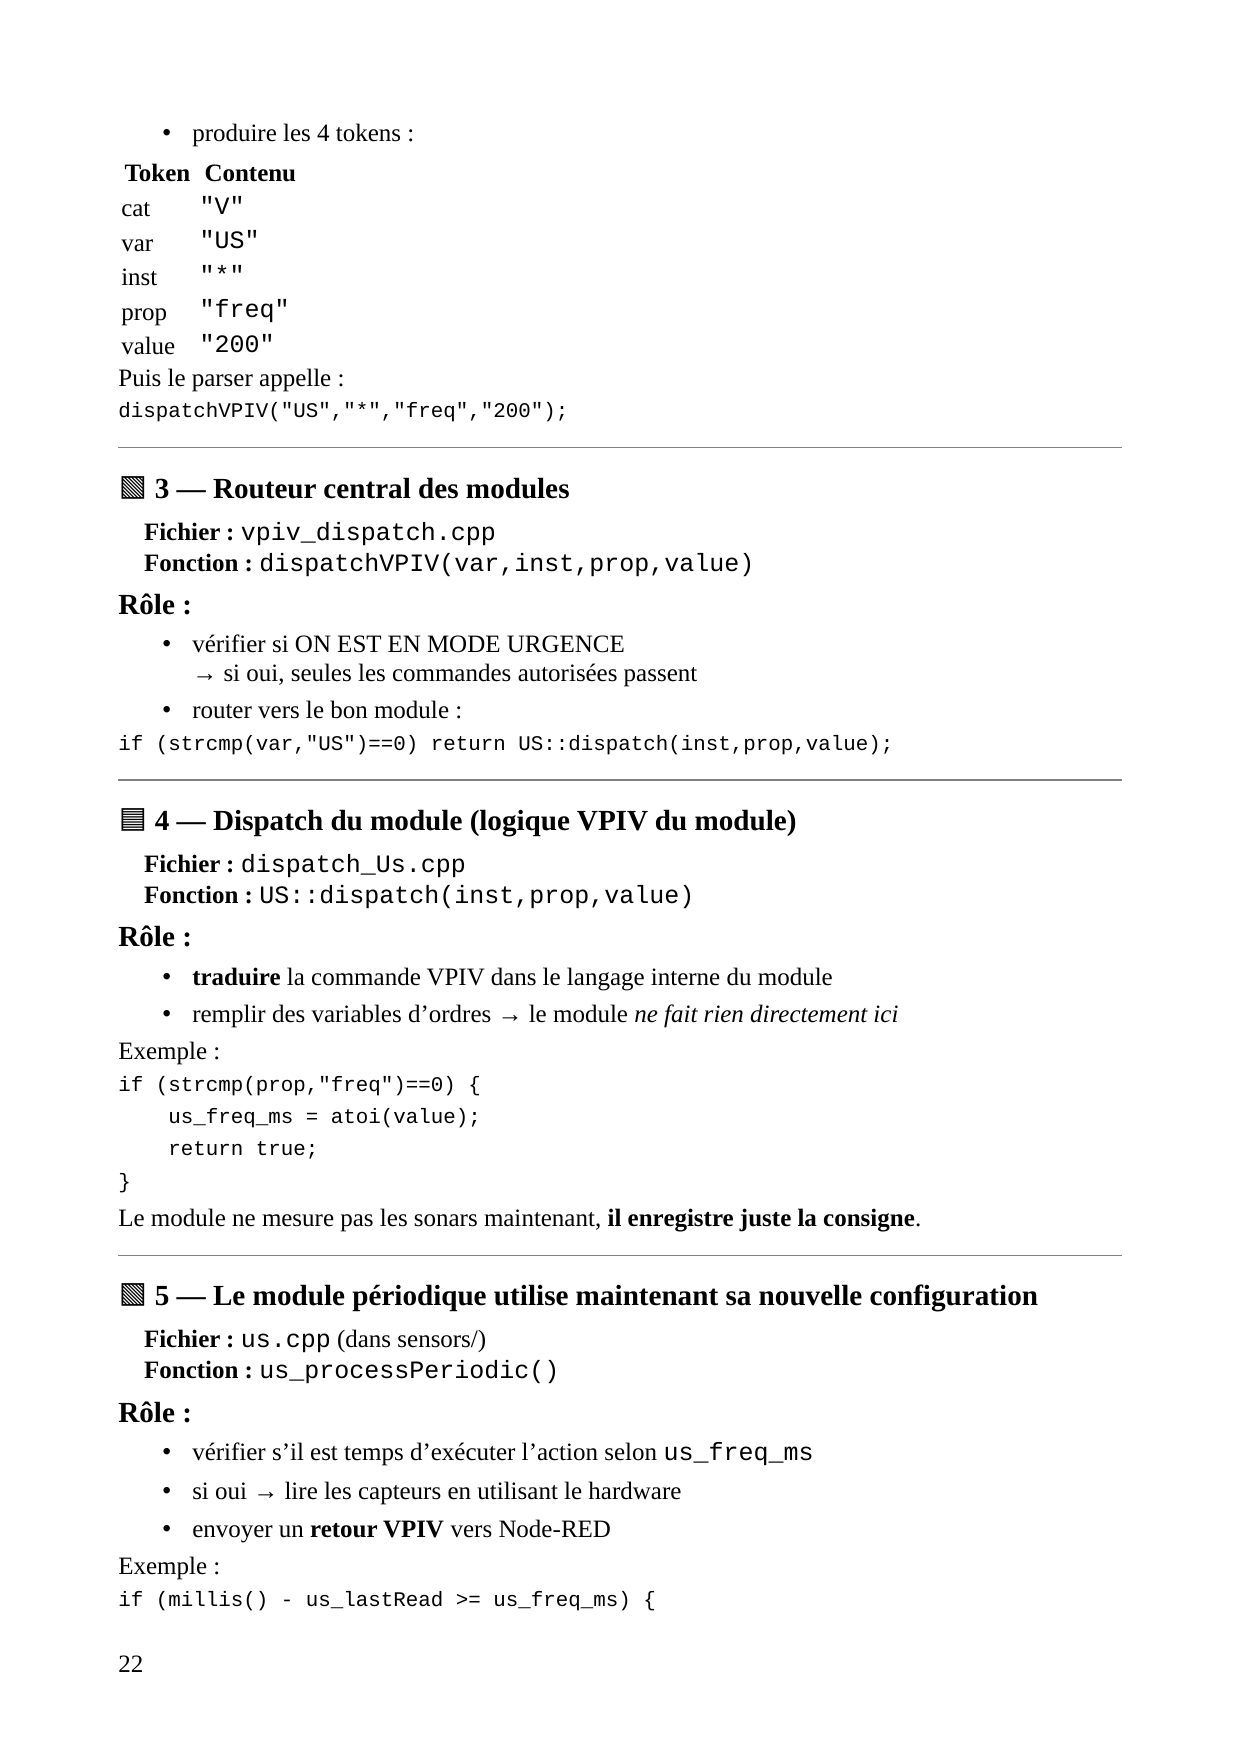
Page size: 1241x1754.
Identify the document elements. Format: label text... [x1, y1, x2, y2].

text Puis le parser appelle : [118, 363, 1122, 392]
list traduire la commande VPIV dans le langage interne du module [162, 962, 1122, 990]
table_cell "200" [196, 329, 304, 363]
subtitle Rôle : [118, 919, 1122, 953]
table_cell value [118, 329, 196, 363]
table_cell "V" [196, 190, 304, 225]
table_cell inst [118, 259, 196, 294]
text Le module ne mesure pas les sonars maintenant, il enregistre juste la consigne. [118, 1203, 1122, 1232]
text us_freq_ms = atoi(value); [118, 1106, 1122, 1130]
table_cell "freq" [196, 294, 304, 328]
table_header Contenu [196, 156, 304, 190]
subtitle 🟩 5 — Le module périodique utilise maintenant sa nouvelle configuration [118, 1278, 1122, 1312]
subtitle 🟦 4 — Dispatch du module (logique VPIV du module) [118, 803, 1122, 837]
list router vers le bon module : [162, 695, 1122, 724]
table_cell "US" [196, 225, 304, 259]
subtitle Rôle : [118, 587, 1122, 621]
list remplir des variables d’ordres → le module ne fait rien directement ici [162, 999, 1122, 1028]
table_cell var [118, 225, 196, 259]
text if (strcmp(prop,"freq")==0) { [118, 1074, 1122, 1097]
list vérifier si ON EST EN MODE URGENCE → si oui, seules les commandes autorisées passent [162, 629, 1122, 687]
table_cell prop [118, 294, 196, 328]
text if (millis() - us_lastRead >= us_freq_ms) { [118, 1589, 1122, 1612]
text Exemple : [118, 1036, 1122, 1065]
text } [118, 1171, 1122, 1194]
list si oui → lire les capteurs en utilisant le hardware [162, 1476, 1122, 1505]
text Exemple : [118, 1551, 1122, 1580]
subtitle Rôle : [118, 1395, 1122, 1428]
text 📍 Fichier : us.cpp (dans sensors/) 📍 Fonction : us_processPeriodic() [118, 1324, 1122, 1386]
subtitle 🟩 3 — Routeur central des modules [118, 471, 1122, 504]
text if (strcmp(var,"US")==0) return US::dispatch(inst,prop,value); [118, 733, 1122, 756]
table_cell "*" [196, 259, 304, 294]
list envoyer un retour VPIV vers Node-RED [162, 1514, 1122, 1543]
table_cell cat [118, 190, 196, 225]
list produire les 4 tokens : [162, 118, 1122, 147]
text dispatchVPIV("US","*","freq","200"); [118, 400, 1122, 424]
text 📍 Fichier : dispatch_Us.cpp 📍 Fonction : US::dispatch(inst,prop,value) [118, 849, 1122, 911]
table_header Token [118, 156, 196, 190]
text return true; [118, 1138, 1122, 1162]
text 📍 Fichier : vpiv_dispatch.cpp 📍 Fonction : dispatchVPIV(var,inst,prop,value) [118, 517, 1122, 578]
list vérifier s’il est temps d’exécuter l’action selon us_freq_ms [162, 1437, 1122, 1468]
